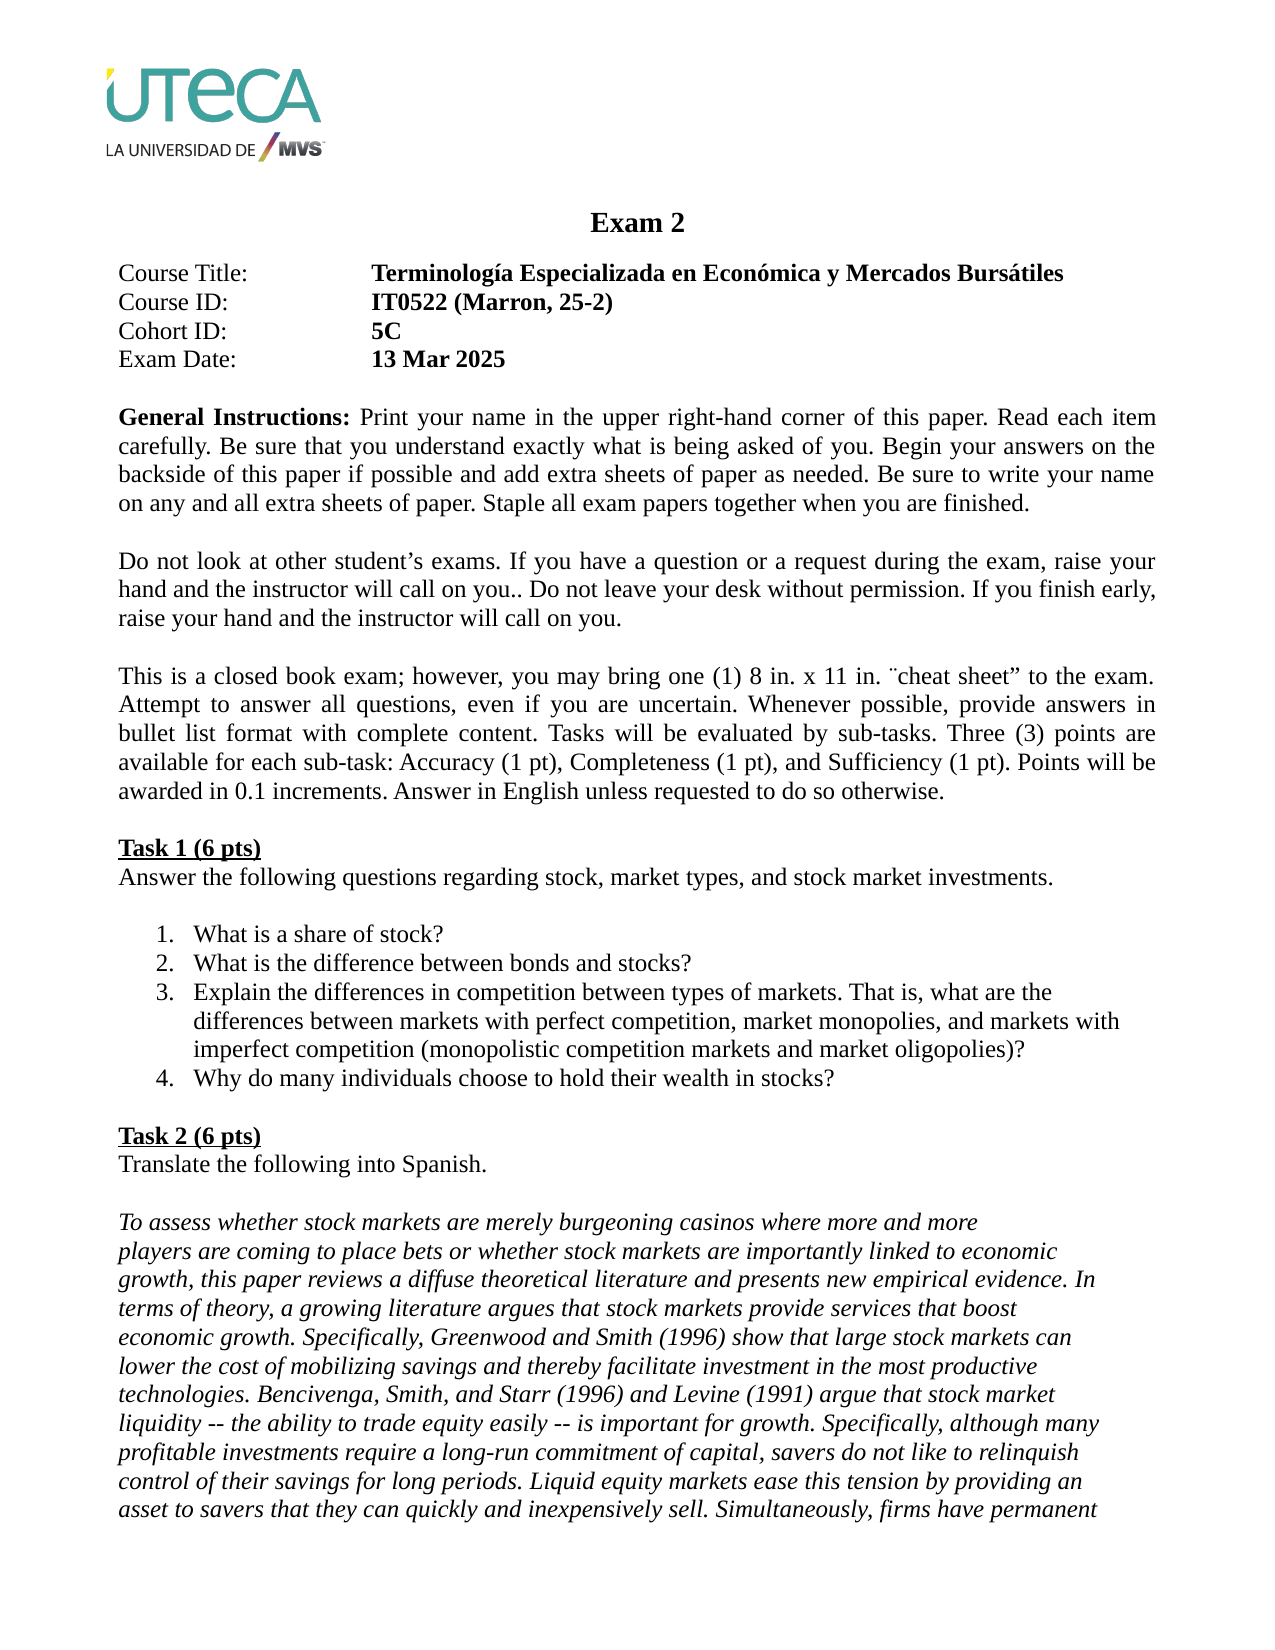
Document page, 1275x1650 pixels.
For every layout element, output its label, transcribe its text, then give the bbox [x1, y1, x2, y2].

text Task 1 (6 pts) [118, 833, 1157, 862]
text technologies. Bencivenga, Smith, and Starr (1996) and Levine (1991) argue that stock market [118, 1379, 1157, 1408]
list What is a share of stock? [156, 919, 1157, 948]
text Translate the following into Spanish. [118, 1149, 1157, 1178]
table_cell Course ID: [118, 287, 371, 316]
picture [104, 64, 328, 166]
table_cell IT0522 (Marron, 25-2) [371, 287, 1157, 316]
list Explain the differences in competition between types of markets. That is, what are the differences between markets with perfect competition, market monopolies, and markets with imperfect competition (monopolistic competition markets and market oligopolies)? [156, 977, 1157, 1063]
text profitable investments require a long-run commitment of capital, savers do not like to relinquish [118, 1437, 1157, 1466]
list What is the difference between bonds and stocks? [156, 948, 1157, 977]
text Answer the following questions regarding stock, market types, and stock market investments. [118, 862, 1157, 891]
text Do not look at other student’s exams. If you have a question or a request during the exam, raise your hand and the instructor will call on you.. Do not leave your desk without permission. If you finish early, raise your hand and the instructor will call on you. [118, 546, 1157, 632]
table_cell 5C [371, 316, 1157, 344]
text growth, this paper reviews a diffuse theoretical literature and presents new empirical evidence. In [118, 1264, 1157, 1293]
table_cell Exam Date: [118, 345, 371, 373]
text To assess whether stock markets are merely burgeoning casinos where more and more [118, 1207, 1157, 1236]
text liquidity -- the ability to trade equity easily -- is important for growth. Specifically, although many [118, 1408, 1157, 1437]
text Exam 2 [118, 205, 1157, 239]
text General Instructions: Print your name in the upper right-hand corner of this paper. Read each item carefully. Be sure that you understand exactly what is being asked of you. Begin your answers on the backside of this paper if possible and add extra sheets of paper as needed. Be sure to write your name on any and all extra sheets of paper. Staple all exam papers together when you are finished. [118, 402, 1157, 517]
text control of their savings for long periods. Liquid equity markets ease this tension by providing an [118, 1466, 1157, 1494]
table_header Course Title: [118, 258, 371, 287]
text economic growth. Specifically, Greenwood and Smith (1996) show that large stock markets can [118, 1322, 1157, 1351]
table_cell Cohort ID: [118, 316, 371, 344]
text lower the cost of mobilizing savings and thereby facilitate investment in the most productive [118, 1351, 1157, 1379]
text asset to savers that they can quickly and inexpensively sell. Simultaneously, firms have permanent [118, 1494, 1157, 1523]
text Task 2 (6 pts) [118, 1121, 1157, 1149]
text players are coming to place bets or whether stock markets are importantly linked to economic [118, 1236, 1157, 1264]
list Why do many individuals choose to hold their wealth in stocks? [156, 1063, 1157, 1092]
table_header Terminología Especializada en Económica y Mercados Bursátiles [371, 258, 1157, 287]
text This is a closed book exam; however, you may bring one (1) 8 in. x 11 in. ¨cheat sheet” to the exam. Attempt to answer all questions, even if you are uncertain. Whenever possible, provide answers in bullet list format with complete content. Tasks will be evaluated by sub-tasks. Three (3) points are available for each sub-task: Accuracy (1 pt), Completeness (1 pt), and Sufficiency (1 pt). Points will be awarded in 0.1 increments. Answer in English unless requested to do so otherwise. [118, 661, 1157, 804]
table_cell 13 Mar 2025 [371, 345, 1157, 373]
text terms of theory, a growing literature argues that stock markets provide services that boost [118, 1293, 1157, 1322]
